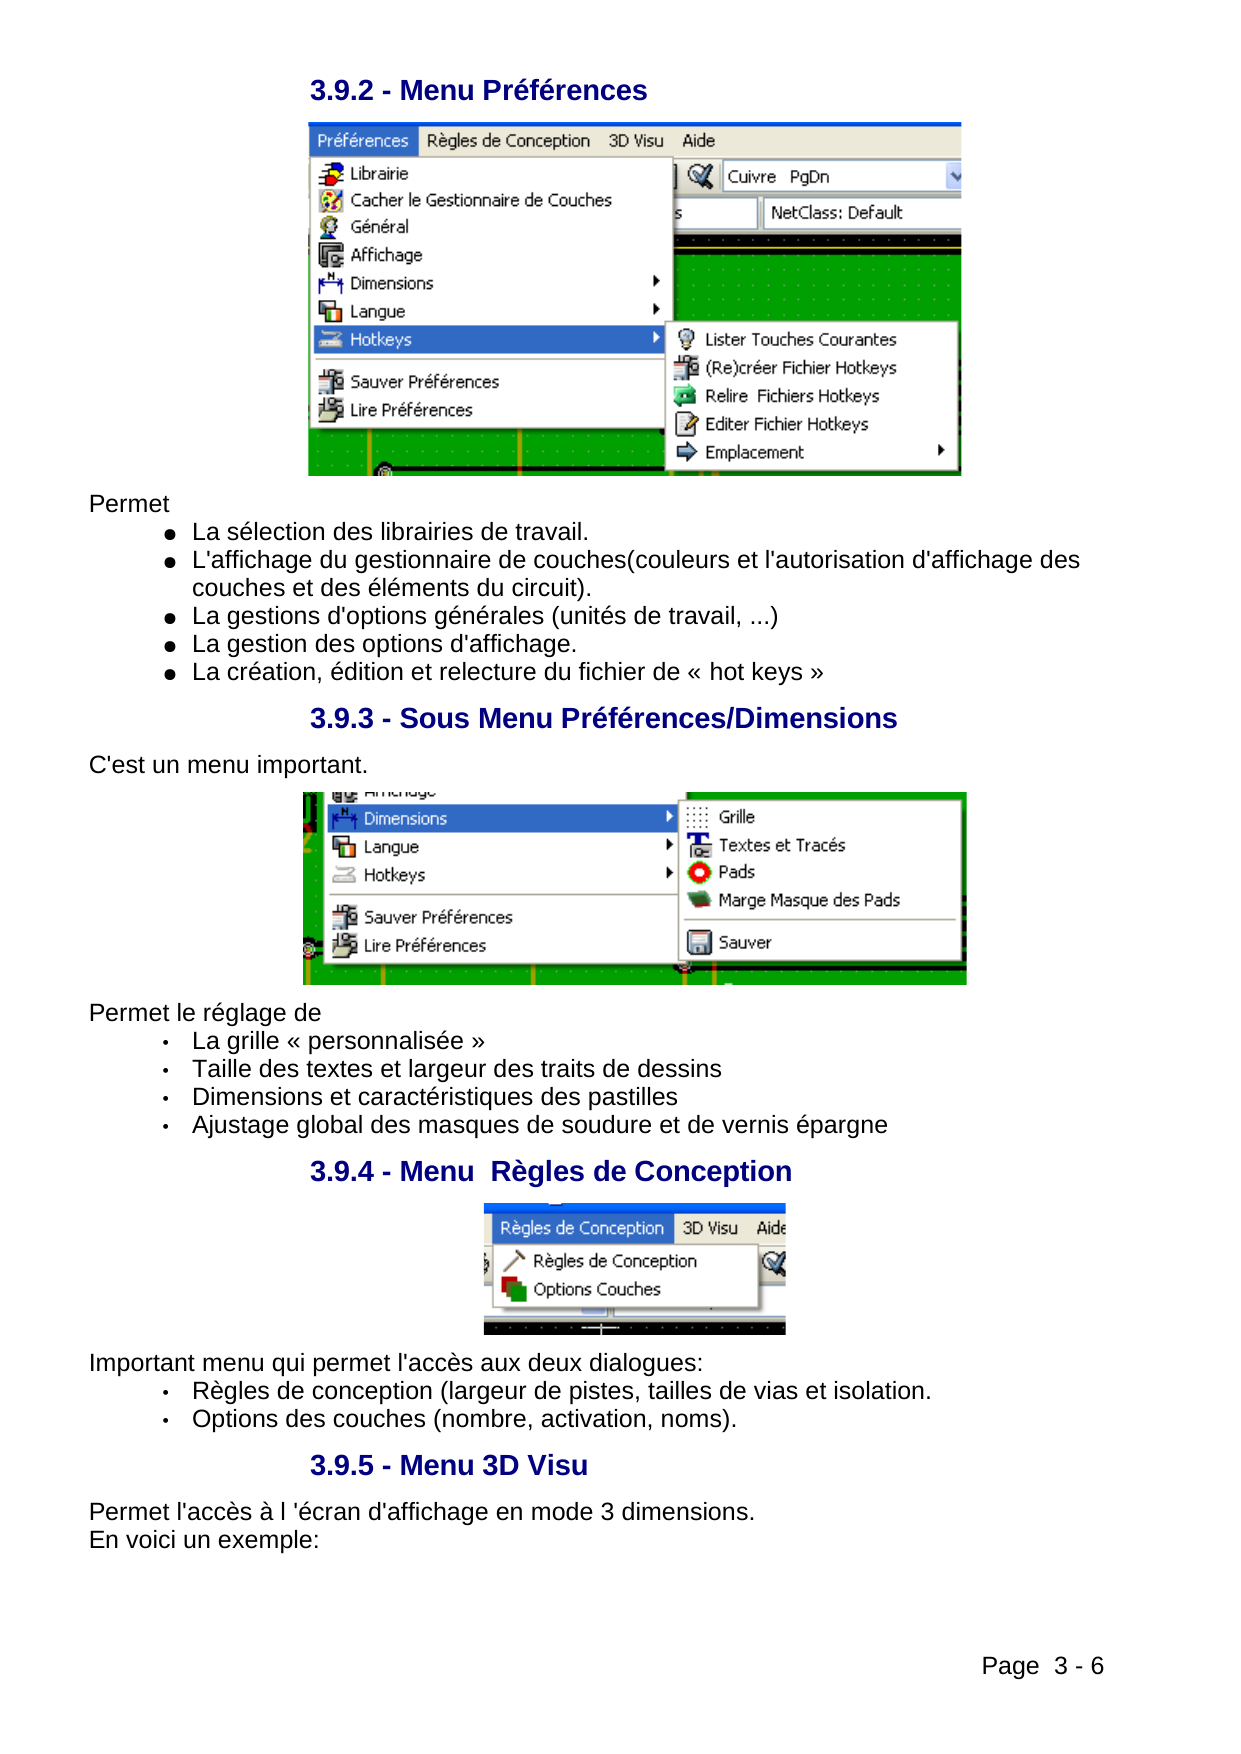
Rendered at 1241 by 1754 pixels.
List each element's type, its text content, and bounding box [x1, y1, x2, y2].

text Permet l'accès à l 'écran d'affichage en mode 3 dimensions. [88, 1498, 1181, 1526]
text Permet le réglage de [88, 999, 1181, 1027]
list Dimensions et caractéristiques des pastilles [162, 1083, 1181, 1111]
list La sélection des librairies de travail. [162, 518, 1181, 546]
list L'affichage du gestionnaire de couches(couleurs et l'autorisation d'affichage des couches et des éléments du circuit). [162, 546, 1181, 602]
picture [303, 792, 967, 985]
text En voici un exemple: [88, 1526, 1181, 1554]
list La gestions d'options générales (unités de travail, ...) [162, 602, 1181, 630]
picture [483, 1203, 786, 1335]
picture [308, 122, 962, 476]
list Options des couches (nombre, activation, noms). [162, 1405, 1181, 1433]
list La création, édition et relecture du fichier de « hot keys » [162, 658, 1181, 686]
text C'est un menu important. [88, 751, 1181, 779]
subtitle Menu Règles de Conception [236, 1155, 1181, 1188]
list La gestion des options d'affichage. [162, 630, 1181, 658]
text Important menu qui permet l'accès aux deux dialogues: [88, 1349, 1181, 1377]
subtitle Menu 3D Visu [236, 1449, 1181, 1482]
list La grille « personnalisée » [162, 1027, 1181, 1055]
subtitle Menu Préférences [236, 74, 1181, 106]
text Permet [88, 490, 1181, 518]
list Règles de conception (largeur de pistes, tailles de vias et isolation. [162, 1377, 1181, 1405]
list Taille des textes et largeur des traits de dessins [162, 1055, 1181, 1083]
list Ajustage global des masques de soudure et de vernis épargne [162, 1111, 1181, 1139]
subtitle Sous Menu Préférences/Dimensions [236, 702, 1181, 734]
